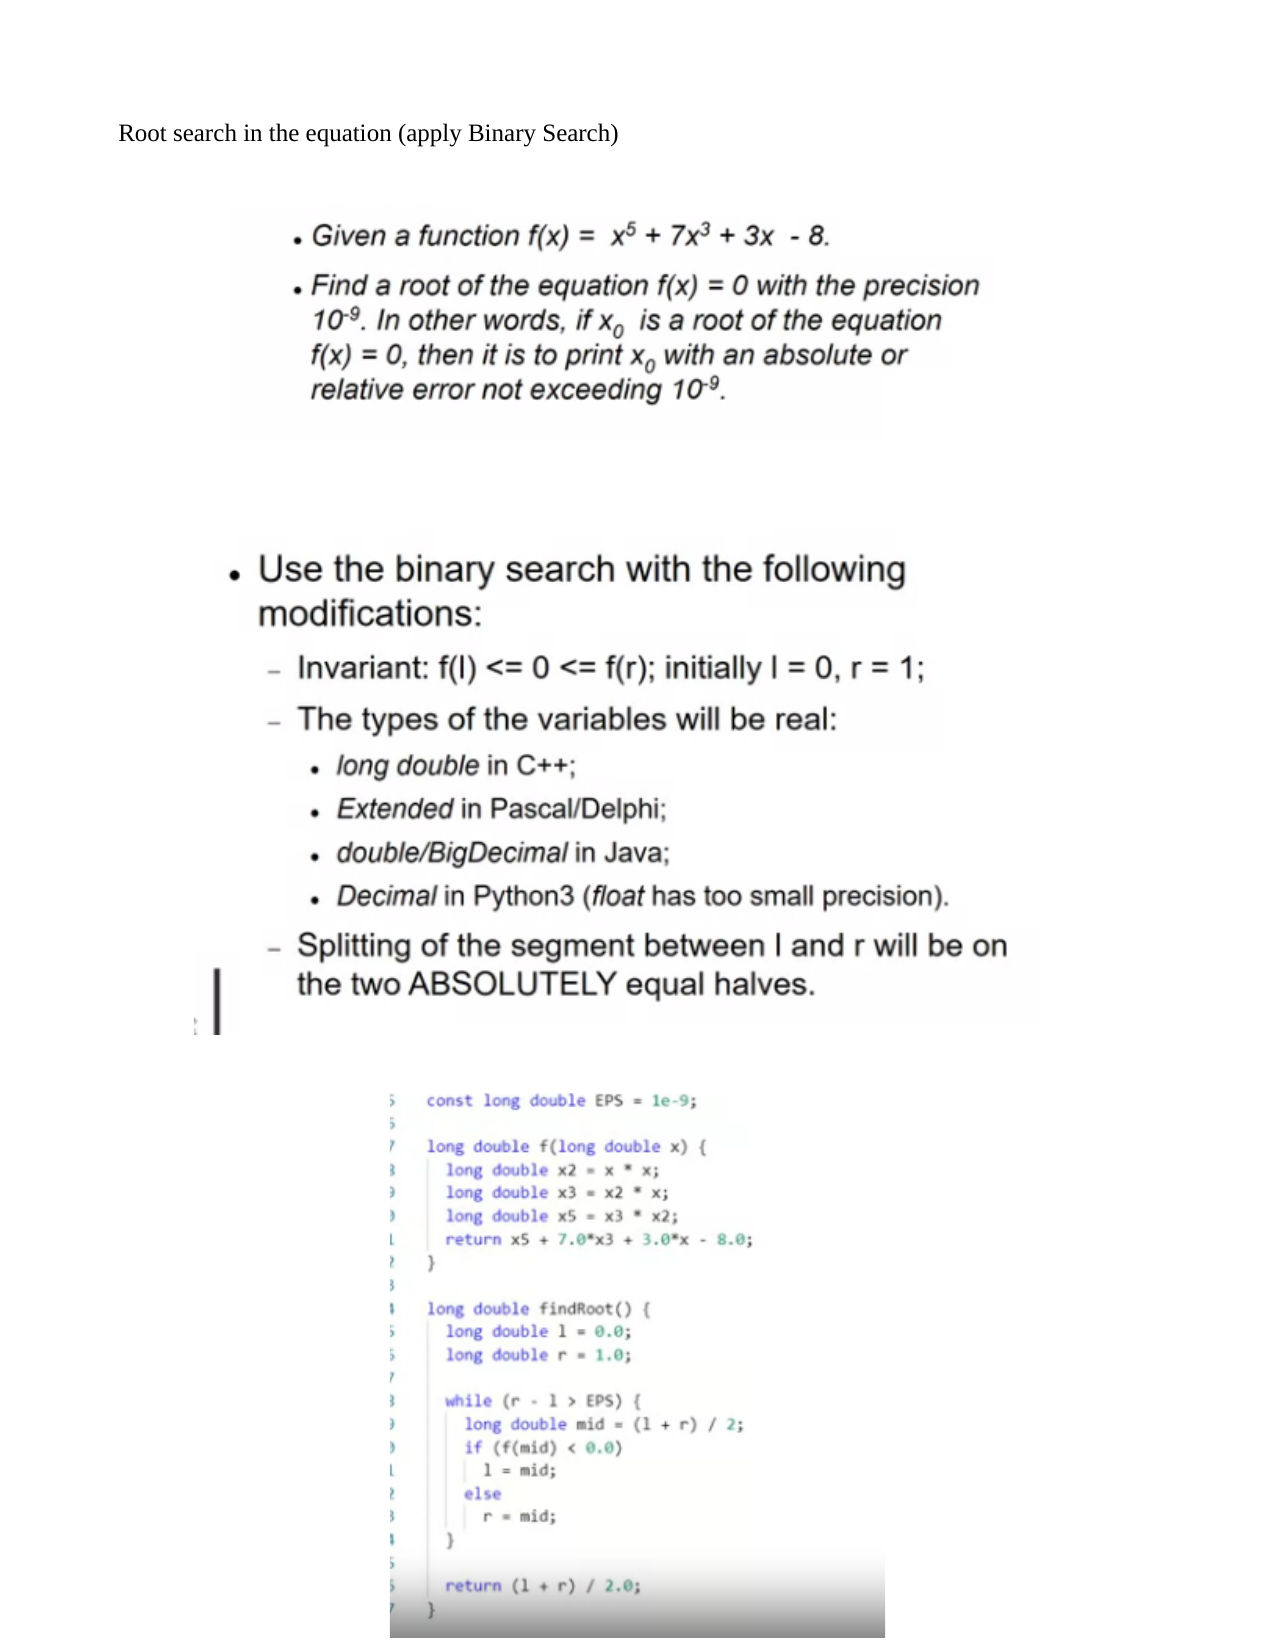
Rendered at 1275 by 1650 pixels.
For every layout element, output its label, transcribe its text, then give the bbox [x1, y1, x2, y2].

text Root search in the equation (apply Binary Search) [118, 118, 1157, 147]
picture [229, 204, 1046, 439]
picture [389, 1093, 886, 1638]
picture [193, 525, 1082, 1035]
